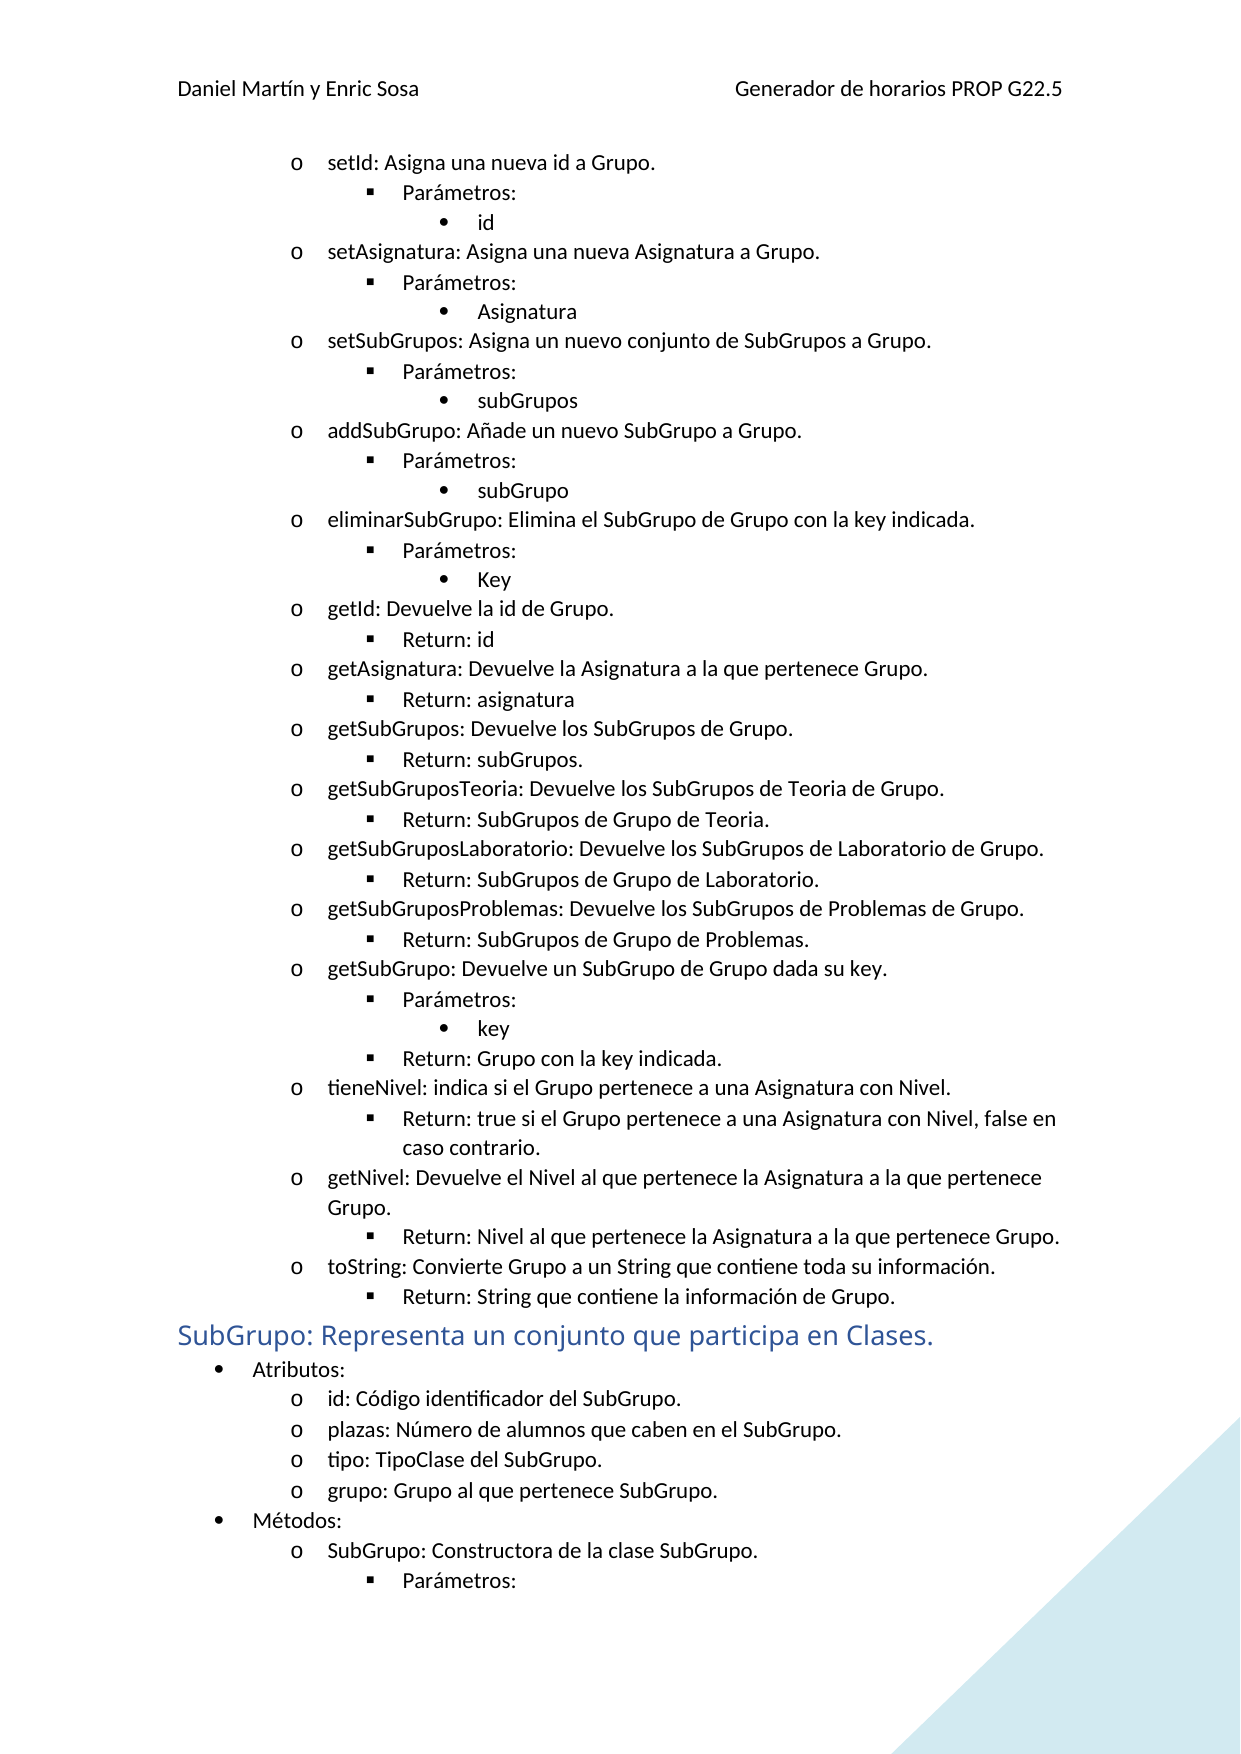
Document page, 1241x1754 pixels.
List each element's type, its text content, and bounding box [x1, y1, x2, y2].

list getSubGruposLaboratorio: Devuelve los SubGrupos de Laboratorio de Grupo. [290, 834, 1063, 864]
list plazas: Número de alumnos que caben en el SubGrupo. [290, 1415, 1063, 1444]
list key [440, 1014, 1063, 1042]
list getSubGrupo: Devuelve un SubGrupo de Grupo dada su key. [290, 954, 1063, 984]
list getNivel: Devuelve el Nivel al que pertenece la Asignatura a la que pertenece Grupo. [290, 1163, 1063, 1221]
list subGrupo [440, 476, 1063, 504]
list Parámetros: [365, 268, 1063, 296]
list Parámetros: [365, 446, 1063, 474]
list tipo: TipoClase del SubGrupo. [290, 1445, 1063, 1474]
list getSubGrupos: Devuelve los SubGrupos de Grupo. [290, 714, 1063, 744]
list getAsignatura: Devuelve la Asignatura a la que pertenece Grupo. [290, 654, 1063, 684]
list Parámetros: [365, 357, 1063, 385]
list addSubGrupo: Añade un nuevo SubGrupo a Grupo. [290, 416, 1063, 445]
list setId: Asigna una nueva id a Grupo. [290, 148, 1063, 177]
list eliminarSubGrupo: Elimina el SubGrupo de Grupo con la key indicada. [290, 505, 1063, 534]
list grupo: Grupo al que pertenece SubGrupo. [290, 1476, 1063, 1505]
list Parámetros: [365, 1567, 1063, 1594]
list getSubGruposProblemas: Devuelve los SubGrupos de Problemas de Grupo. [290, 894, 1063, 924]
list Return: id [365, 625, 1063, 653]
list Métodos: [215, 1507, 1063, 1534]
list Atributos: [215, 1355, 1063, 1383]
list Return: SubGrupos de Grupo de Teoria. [365, 805, 1063, 833]
list Asignatura [440, 297, 1063, 325]
list Return: Nivel al que pertenece la Asignatura a la que pertenece Grupo. [365, 1222, 1063, 1251]
list Return: SubGrupos de Grupo de Problemas. [365, 925, 1063, 953]
list Return: subGrupos. [365, 745, 1063, 773]
list toString: Convierte Grupo a un String que contiene toda su información. [290, 1252, 1063, 1281]
list Return: SubGrupos de Grupo de Laboratorio. [365, 865, 1063, 893]
list Return: String que contiene la información de Grupo. [365, 1282, 1063, 1311]
list SubGrupo: Constructora de la clase SubGrupo. [290, 1536, 1063, 1565]
list getSubGruposTeoria: Devuelve los SubGrupos de Teoria de Grupo. [290, 774, 1063, 804]
list setSubGrupos: Asigna un nuevo conjunto de SubGrupos a Grupo. [290, 326, 1063, 356]
list subGrupos [440, 386, 1063, 414]
list Return: asignatura [365, 685, 1063, 713]
list getId: Devuelve la id de Grupo. [290, 594, 1063, 624]
list Parámetros: [365, 178, 1063, 206]
list id [440, 208, 1063, 236]
list id: Código identificador del SubGrupo. [290, 1384, 1063, 1413]
subtitle SubGrupo: Representa un conjunto que participa en Clases. [177, 1316, 1063, 1353]
list Parámetros: [365, 536, 1063, 564]
list Key [440, 565, 1063, 593]
list Return: Grupo con la key indicada. [365, 1044, 1063, 1072]
list Parámetros: [365, 985, 1063, 1013]
list setAsignatura: Asigna una nueva Asignatura a Grupo. [290, 237, 1063, 266]
list tieneNivel: indica si el Grupo pertenece a una Asignatura con Nivel. [290, 1073, 1063, 1102]
list Return: true si el Grupo pertenece a una Asignatura con Nivel, false en caso contrario. [365, 1104, 1063, 1161]
